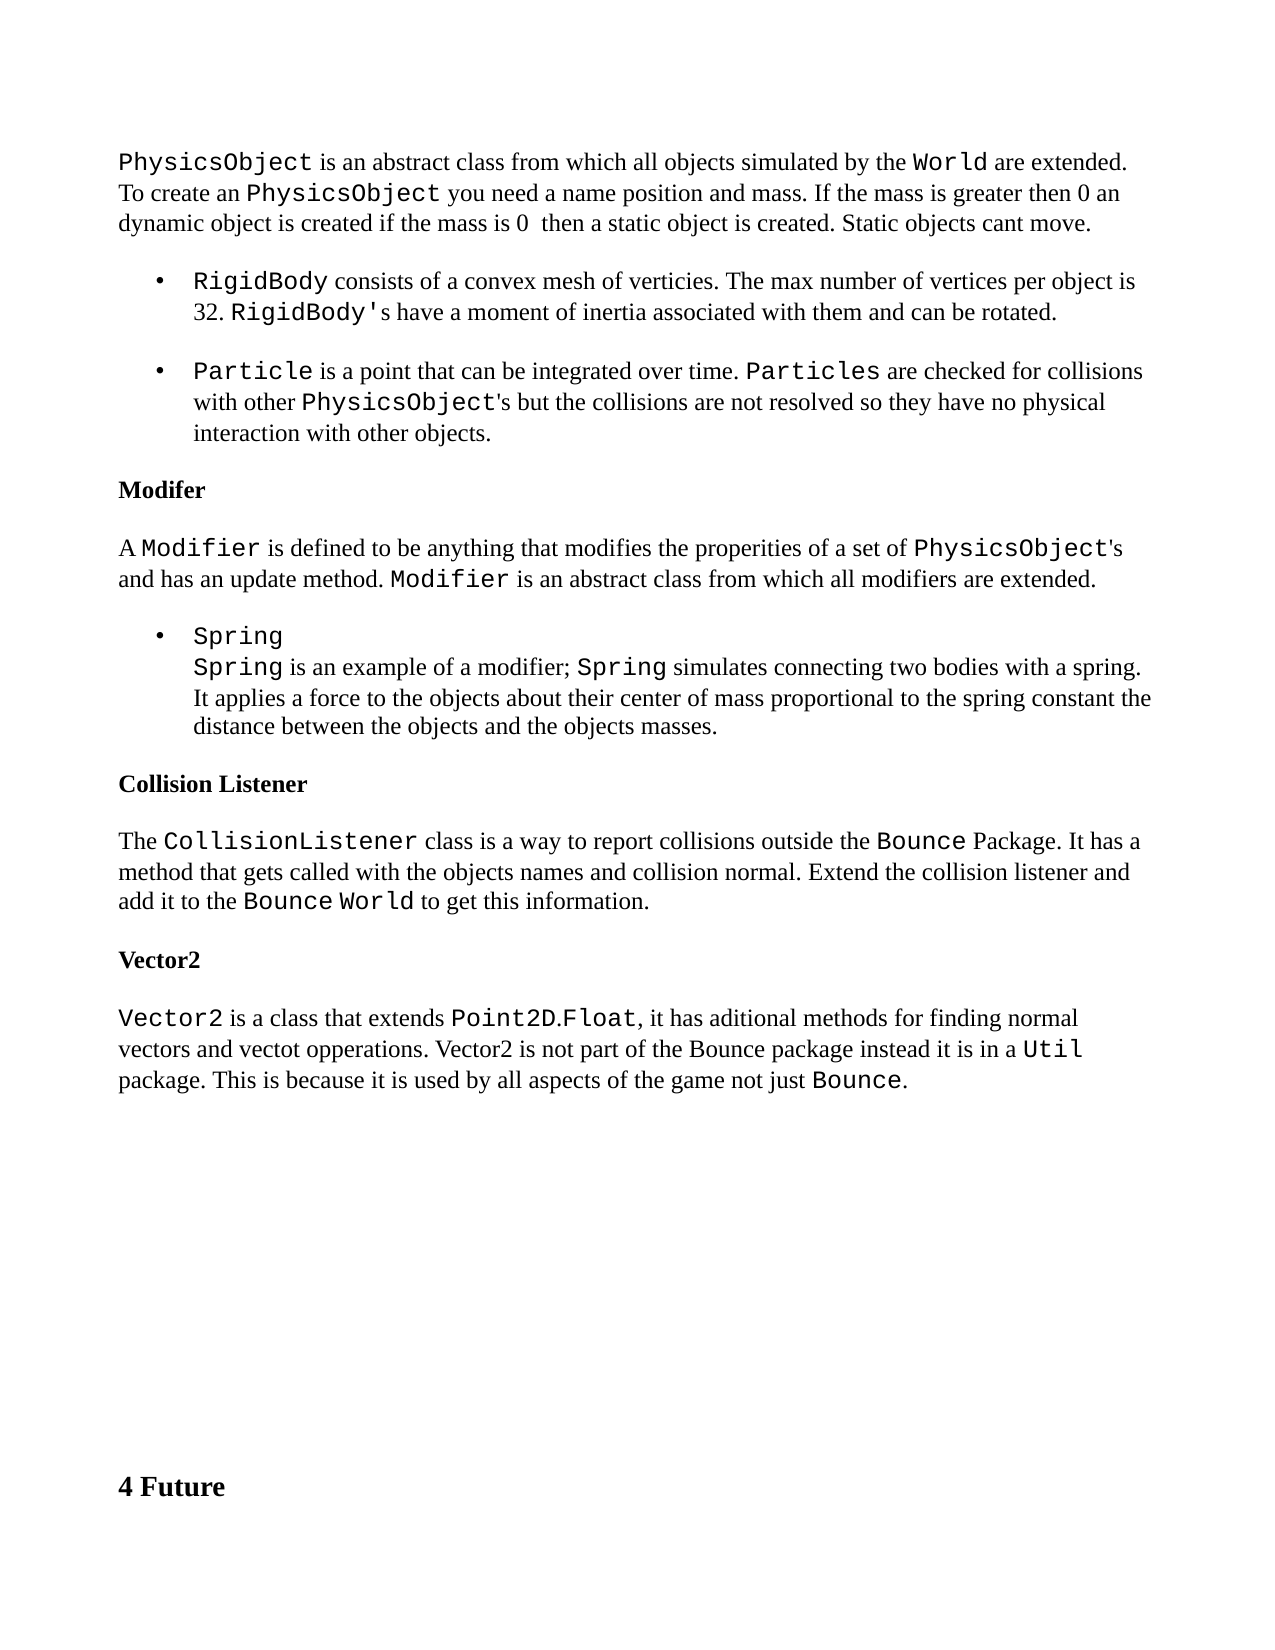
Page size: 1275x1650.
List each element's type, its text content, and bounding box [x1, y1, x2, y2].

text The CollisionListener class is a way to report collisions outside the Bounce Package. It has a method that gets called with the objects names and collision normal. Extend the collision listener and add it to the Bounce World to get this information. [118, 826, 1157, 917]
text Vector2 [118, 946, 1157, 974]
list Particle is a point that can be integrated over time. Particles are checked for collisions with other PhysicsObject's but the collisions are not resolved so they have no physical interaction with other objects. [156, 356, 1157, 447]
list RigidBody consists of a convex mesh of verticies. The max number of vertices per object is 32. RigidBody's have a moment of inertia associated with them and can be rotated. [156, 266, 1157, 328]
list Spring [156, 623, 1157, 652]
text Collision Listener [118, 769, 1157, 798]
list Spring is an example of a modifier; Spring simulates connecting two bodies with a spring. It applies a force to the objects about their center of mass proportional to the spring constant the distance between the objects and the objects masses. [156, 652, 1157, 740]
text Vector2 is a class that extends Point2D.Float, it has aditional methods for finding normal vectors and vectot opperations. Vector2 is not part of the Bounce package instead it is in a Util package. This is because it is used by all aspects of the game not just Bounce. [118, 1003, 1157, 1096]
text 4 Future [118, 1469, 1157, 1503]
text A Modifier is defined to be anything that modifies the properities of a set of PhysicsObject's and has an update method. Modifier is an abstract class from which all modifiers are extended. [118, 533, 1157, 595]
text PhysicsObject is an abstract class from which all objects simulated by the World are extended. To create an PhysicsObject you need a name position and mass. If the mass is greater then 0 an dynamic object is created if the mass is 0 then a static object is created. Static objects cant move. [118, 147, 1157, 237]
text Modifer [118, 476, 1157, 504]
